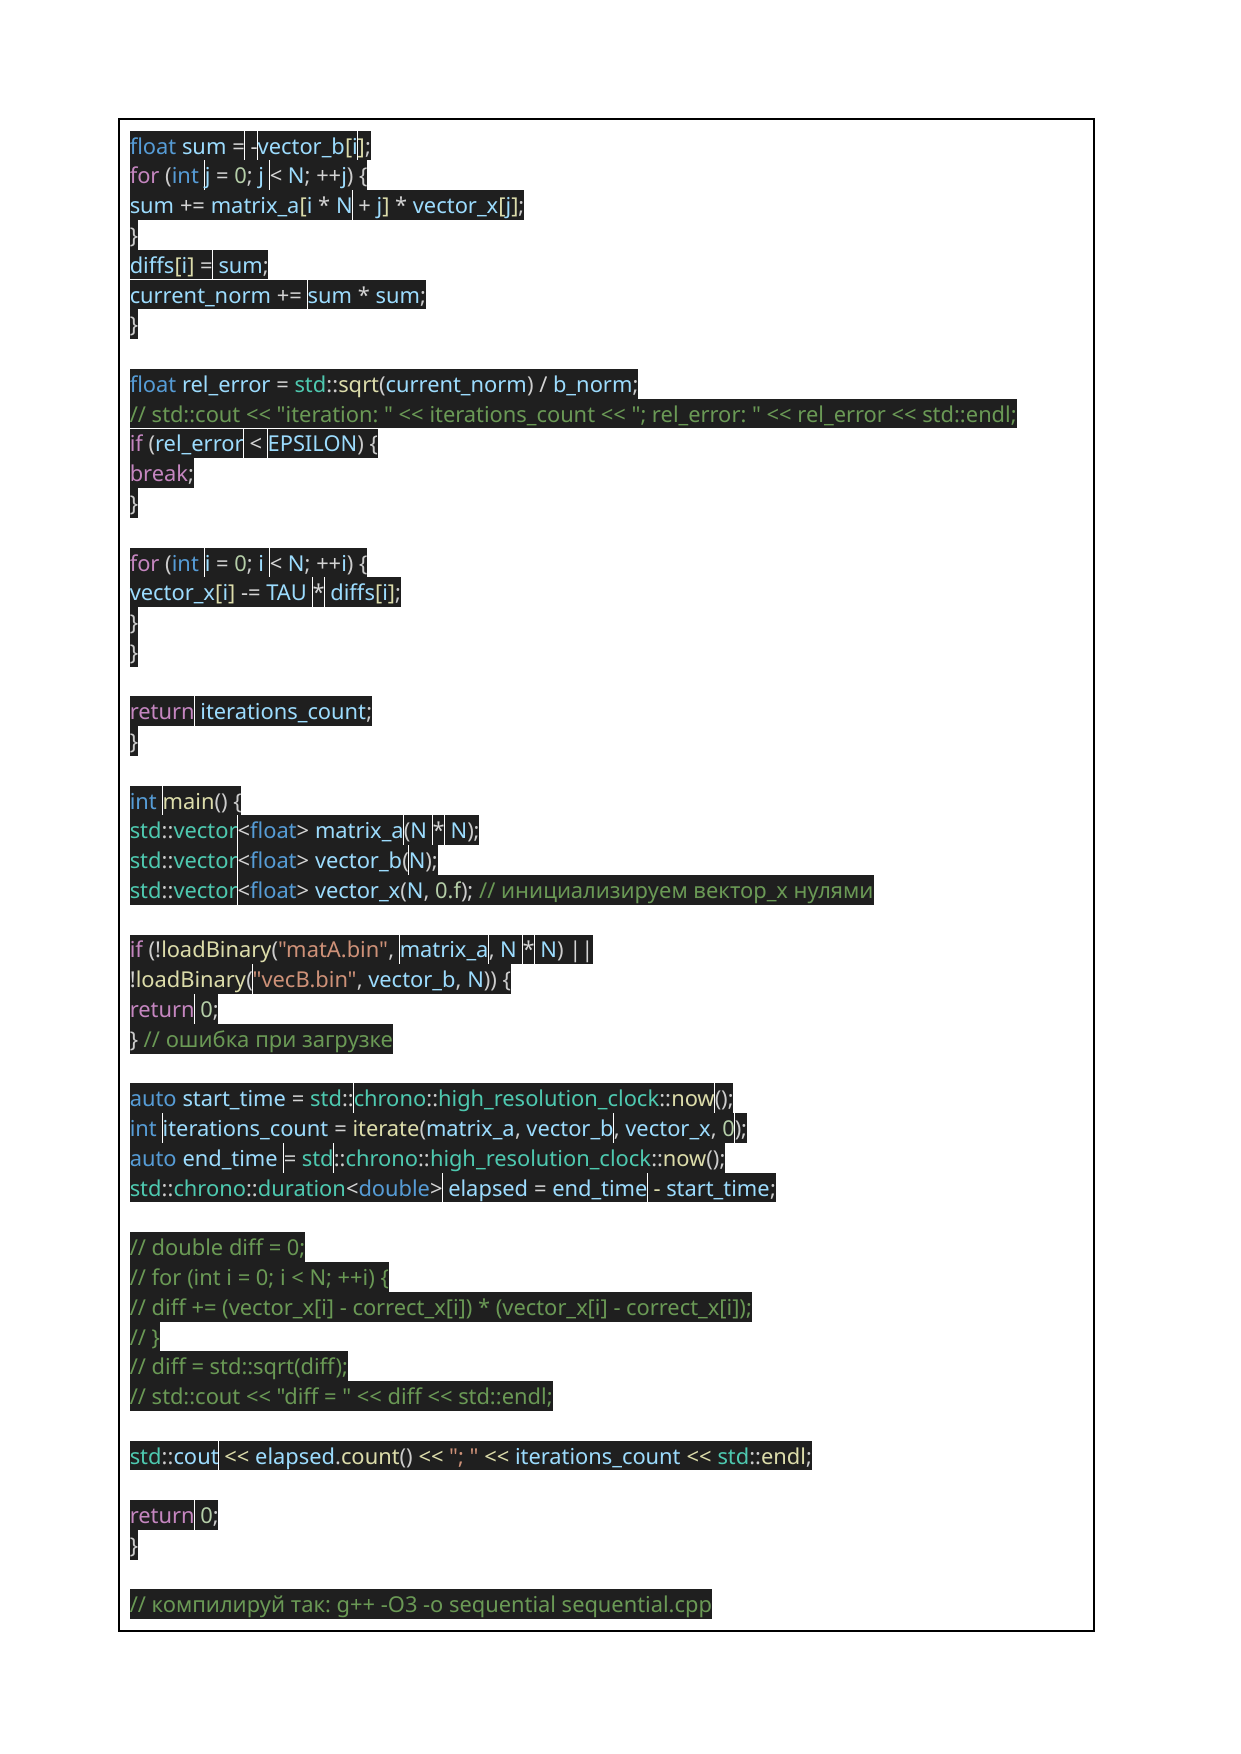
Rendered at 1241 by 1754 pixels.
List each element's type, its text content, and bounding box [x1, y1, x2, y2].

table_header float sum = -vector_b[i]; for (int j = 0; j < N; ++j) { sum += matrix_a[i * N + j] * vector_x[j]; } diffs[i] = sum; current_norm += sum * sum; } float rel_error = std::sqrt(current_norm) / b_norm; // std::cout << "iteration: " << iterations_count << "; rel_error: " << rel_error << std::endl; if (rel_error < EPSILON) { break; } for (int i = 0; i < N; ++i) { vector_x[i] -= TAU * diffs[i]; } } return iterations_count; } int main() { std::vector<float> matrix_a(N * N); std::vector<float> vector_b(N); std::vector<float> vector_x(N, 0.f); // инициализируем вектор_x нулями if (!loadBinary("matA.bin", matrix_a, N * N) || !loadBinary("vecB.bin", vector_b, N)) { return 0; } // ошибка при загрузке auto start_time = std::chrono::high_resolution_clock::now(); int iterations_count = iterate(matrix_a, vector_b, vector_x, 0); auto end_time = std::chrono::high_resolution_clock::now(); std::chrono::duration<double> elapsed = end_time - start_time; // double diff = 0; // for (int i = 0; i < N; ++i) { // diff += (vector_x[i] - correct_x[i]) * (vector_x[i] - correct_x[i]); // } // diff = std::sqrt(diff); // std::cout << "diff = " << diff << std::endl; std::cout << elapsed.count() << "; " << iterations_count << std::endl; return 0; } // компилируй так: g++ -O3 -o sequential sequential.cpp [120, 120, 1093, 1629]
